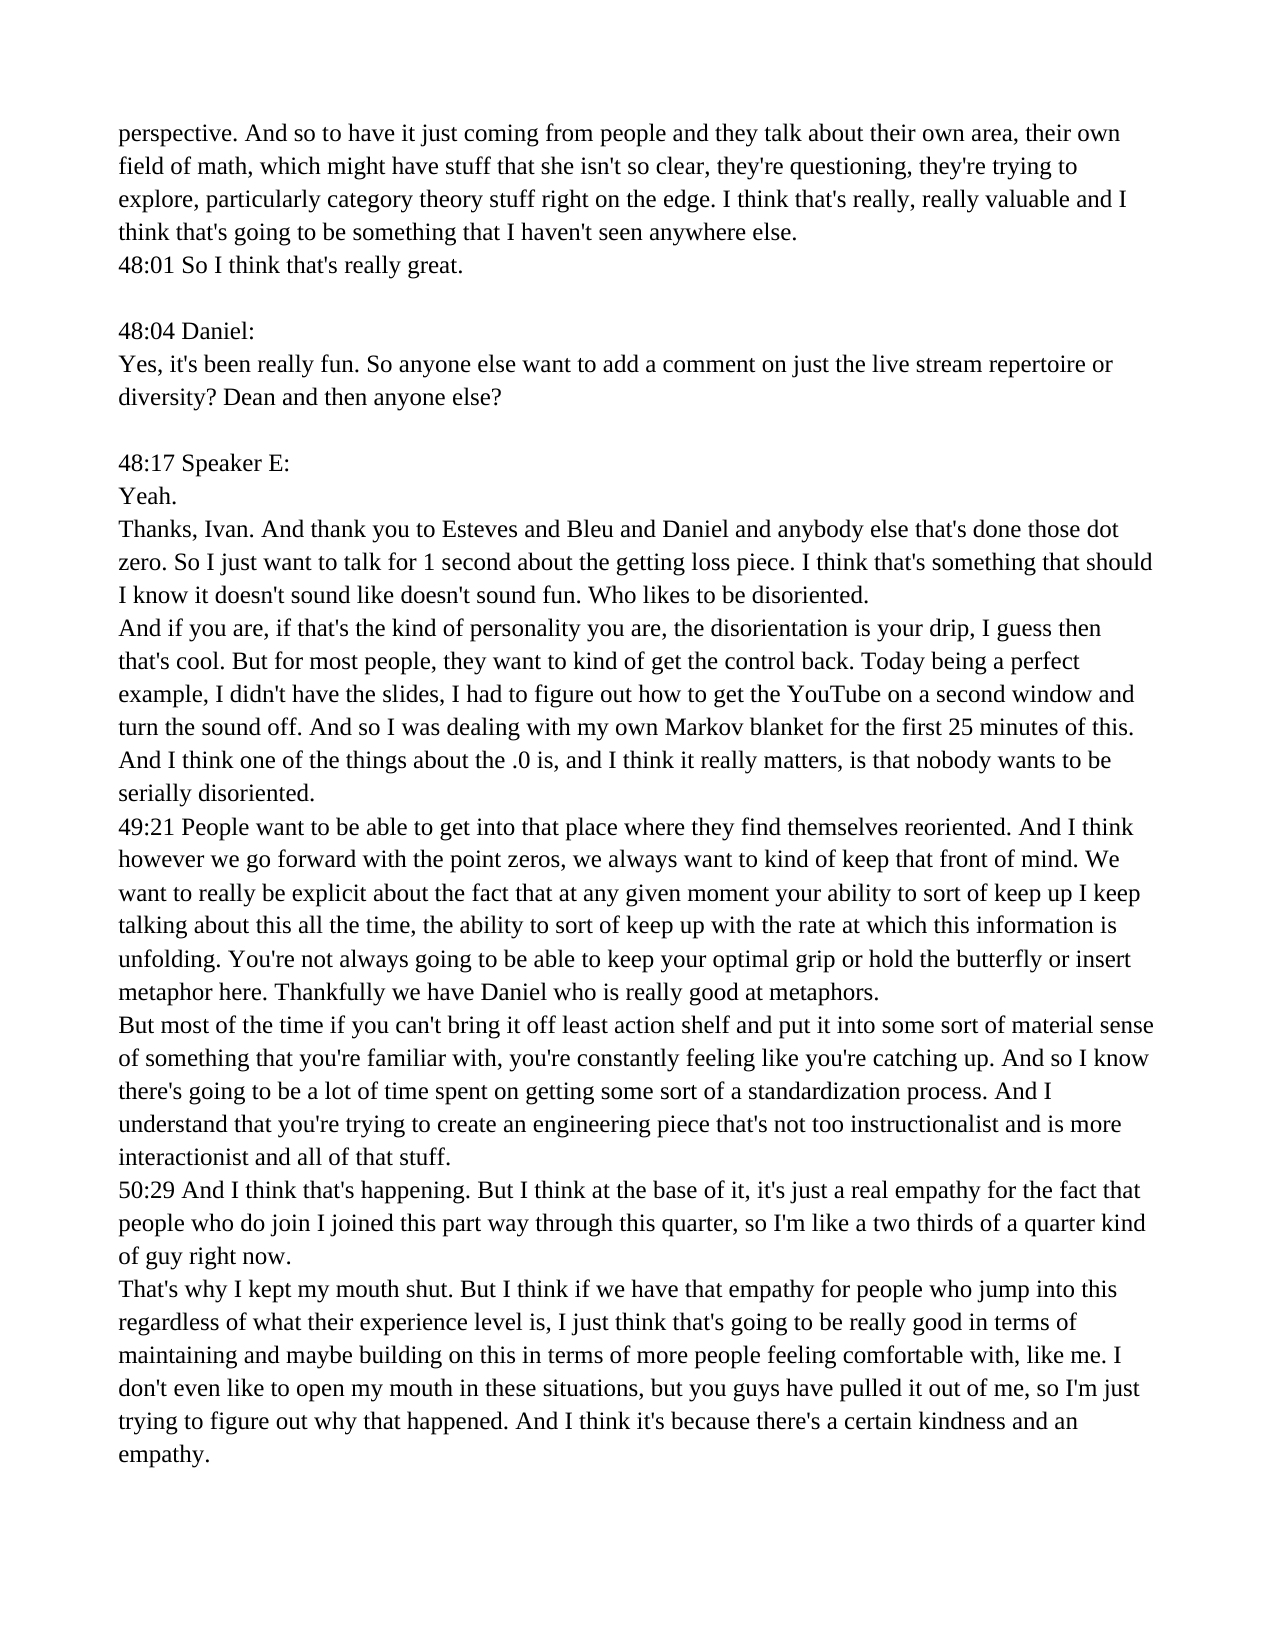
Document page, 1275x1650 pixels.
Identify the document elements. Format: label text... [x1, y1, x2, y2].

text Thanks, Ivan. And thank you to Esteves and Bleu and Daniel and anybody else that's done those dot zero. So I just want to talk for 1 second about the getting loss piece. I think that's something that should I know it doesn't sound like doesn't sound fun. Who likes to be disoriented. [118, 514, 1157, 609]
text perspective. And so to have it just coming from people and they talk about their own area, their own field of math, which might have stuff that she isn't so clear, they're questioning, they're trying to explore, particularly category theory stuff right on the edge. I think that's really, really valuable and I think that's going to be something that I haven't seen anywhere else. [118, 118, 1157, 246]
text Yeah. [118, 481, 1157, 510]
text And if you are, if that's the kind of personality you are, the disorientation is your drip, I guess then that's cool. But for most people, they want to kind of get the control back. Today being a perfect example, I didn't have the slides, I had to figure out how to get the YouTube on a second window and turn the sound off. And so I was dealing with my own Markov blanket for the first 25 minutes of this. And I think one of the things about the .0 is, and I think it really matters, is that nobody wants to be serially disoriented. [118, 613, 1157, 807]
text 49:21 People want to be able to get into that place where they find themselves reoriented. And I think however we go forward with the point zeros, we always want to kind of keep that front of mind. We want to really be explicit about the fact that at any given moment your ability to sort of keep up I keep talking about this all the time, the ability to sort of keep up with the rate at which this information is unfolding. You're not always going to be able to keep your optimal grip or hold the butterfly or insert metaphor here. Thankfully we have Daniel who is really good at metaphors. [118, 812, 1157, 1005]
text But most of the time if you can't bring it off least action shelf and put it into some sort of material sense of something that you're familiar with, you're constantly feeling like you're catching up. And so I know there's going to be a lot of time spent on getting some sort of a standardization process. And I understand that you're trying to create an engineering piece that's not too instructionalist and is more interactionist and all of that stuff. [118, 1010, 1157, 1171]
text 48:01 So I think that's really great. [118, 250, 1157, 279]
text 48:17 Speaker E: [118, 448, 1157, 477]
text 48:04 Daniel: [118, 316, 1157, 345]
text 50:29 And I think that's happening. But I think at the base of it, it's just a real empathy for the fact that people who do join I joined this part way through this quarter, so I'm like a two thirds of a quarter kind of guy right now. [118, 1175, 1157, 1269]
text That's why I kept my mouth shut. But I think if we have that empathy for people who jump into this regardless of what their experience level is, I just think that's going to be really good in terms of maintaining and maybe building on this in terms of more people feeling comfortable with, like me. I don't even like to open my mouth in these situations, but you guys have pulled it out of me, so I'm just trying to figure out why that happened. And I think it's because there's a certain kindness and an empathy. [118, 1274, 1157, 1468]
text Yes, it's been really fun. So anyone else want to add a comment on just the live stream repertoire or diversity? Dean and then anyone else? [118, 349, 1157, 411]
